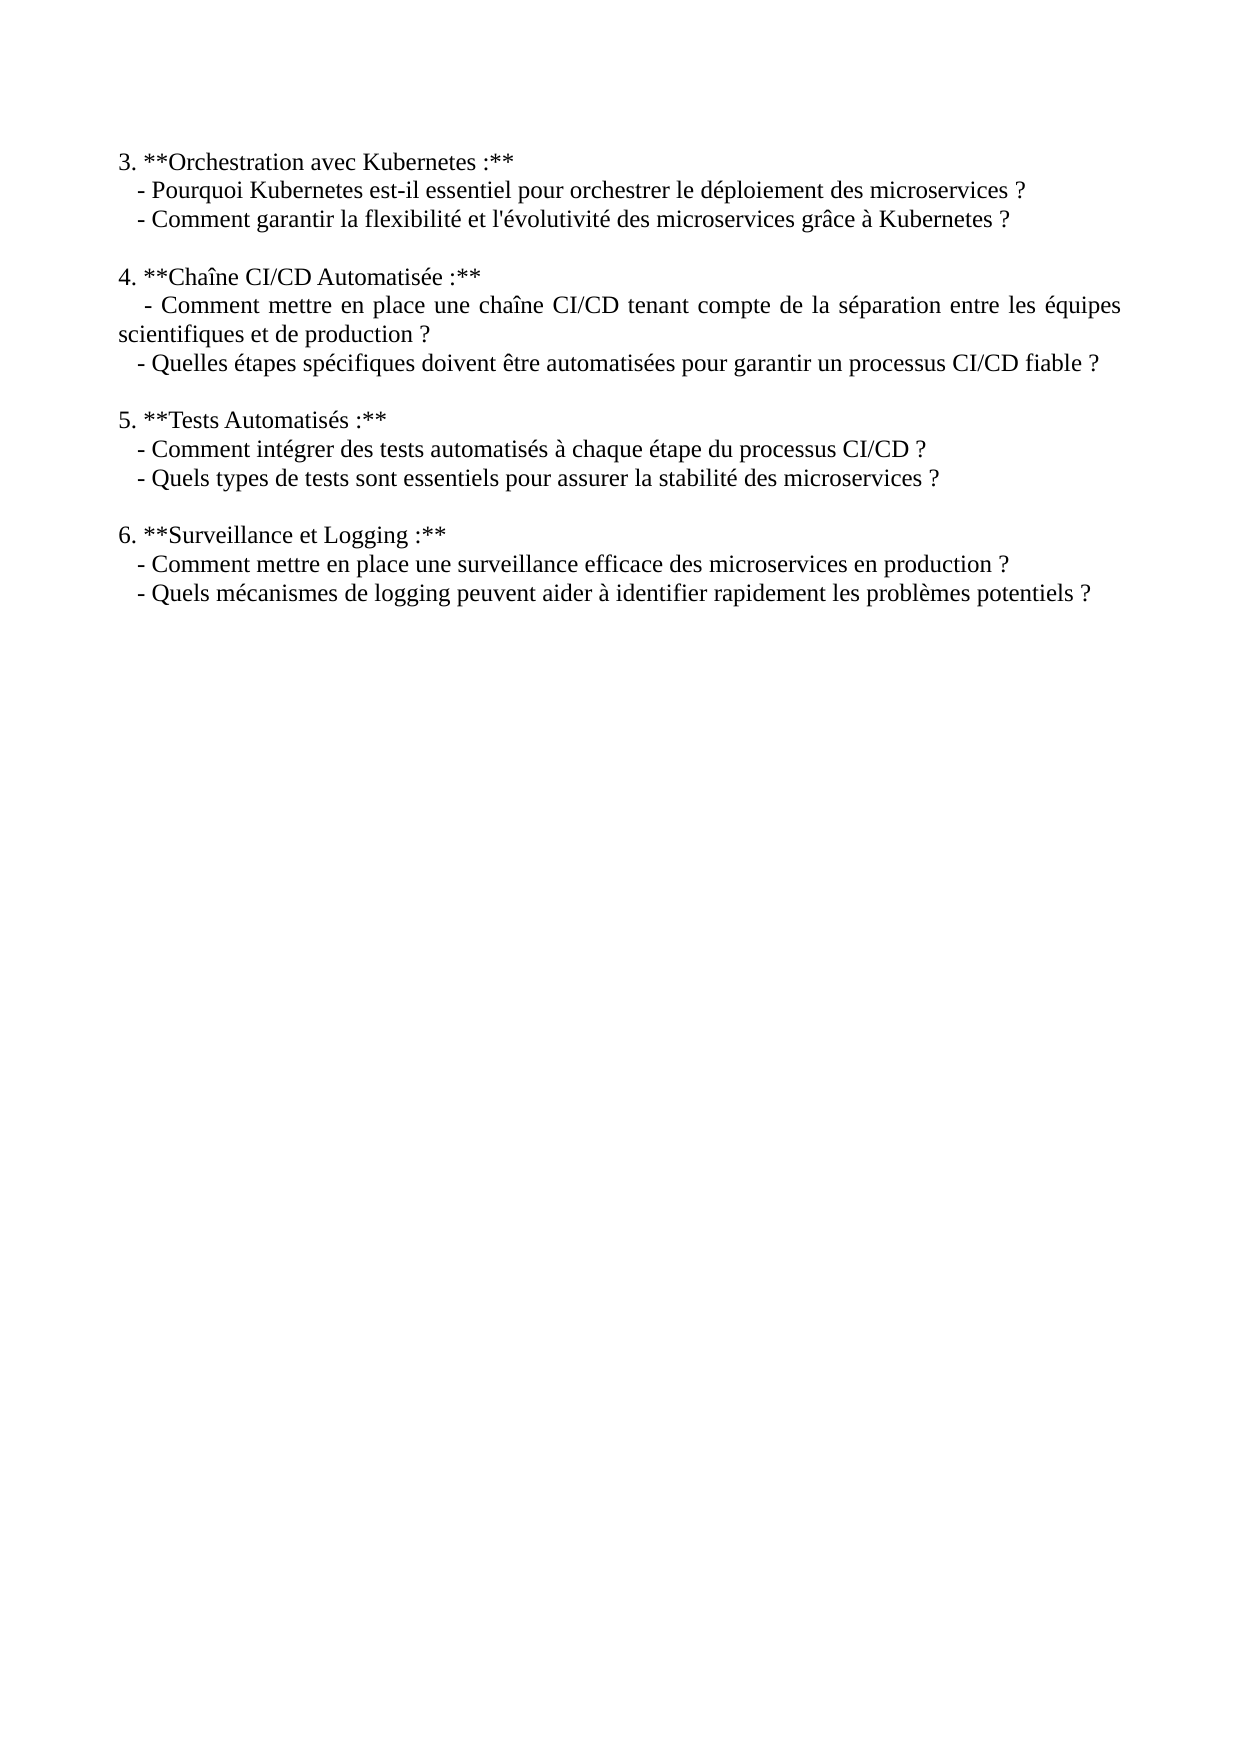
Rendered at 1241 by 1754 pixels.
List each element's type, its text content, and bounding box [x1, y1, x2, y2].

text 6. **Surveillance et Logging :** [118, 521, 1122, 549]
text - Pourquoi Kubernetes est-il essentiel pour orchestrer le déploiement des microservices ? [118, 176, 1122, 204]
text - Comment garantir la flexibilité et l'évolutivité des microservices grâce à Kubernetes ? [118, 204, 1122, 233]
text 4. **Chaîne CI/CD Automatisée :** [118, 262, 1122, 291]
text - Comment intégrer des tests automatisés à chaque étape du processus CI/CD ? [118, 434, 1122, 463]
text - Comment mettre en place une chaîne CI/CD tenant compte de la séparation entre les équipes scientifiques et de production ? [118, 291, 1122, 348]
text - Quels types de tests sont essentiels pour assurer la stabilité des microservices ? [118, 463, 1122, 492]
text - Comment mettre en place une surveillance efficace des microservices en production ? [118, 549, 1122, 578]
text 3. **Orchestration avec Kubernetes :** [118, 147, 1122, 176]
text - Quels mécanismes de logging peuvent aider à identifier rapidement les problèmes potentiels ? [118, 578, 1122, 607]
text - Quelles étapes spécifiques doivent être automatisées pour garantir un processus CI/CD fiable ? [118, 348, 1122, 377]
text 5. **Tests Automatisés :** [118, 406, 1122, 434]
